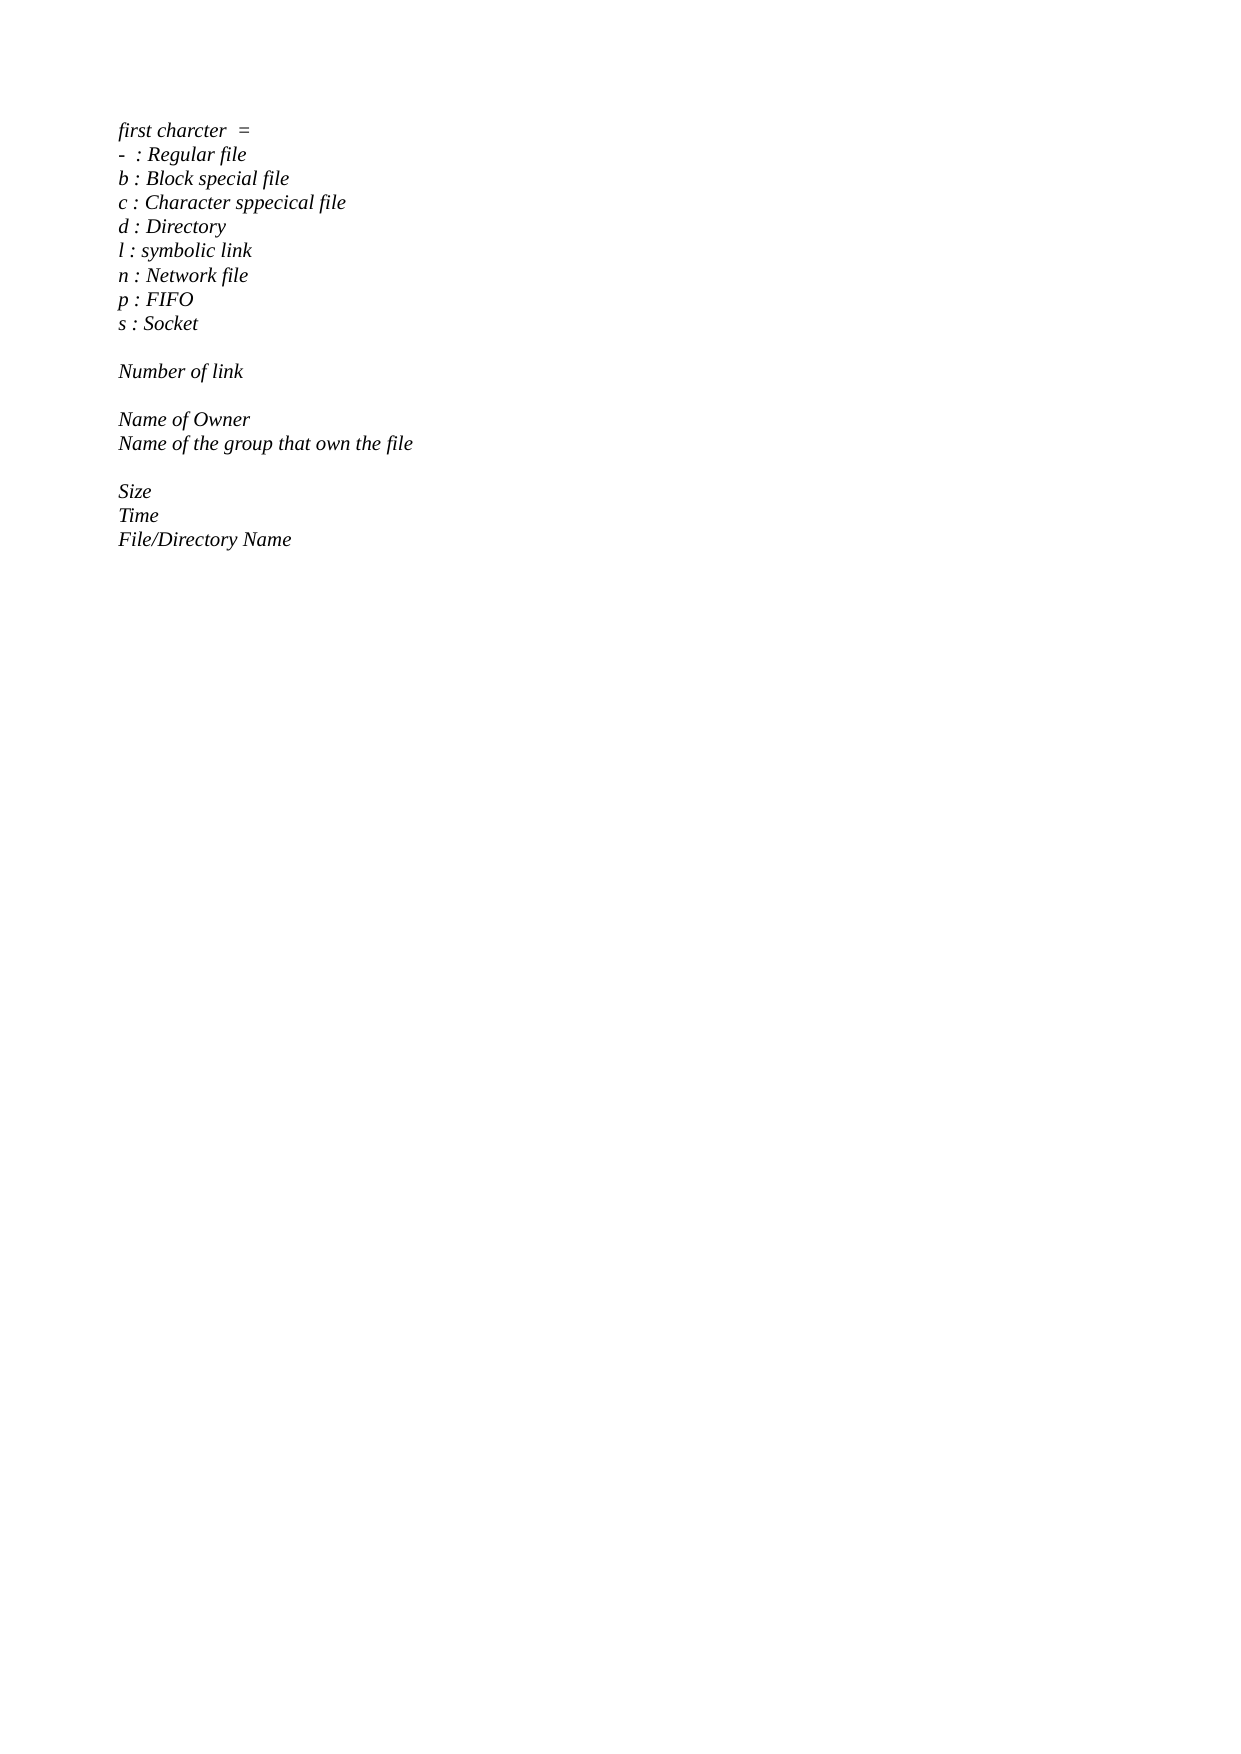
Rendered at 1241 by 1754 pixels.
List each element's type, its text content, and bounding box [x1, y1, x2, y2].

text c : Character sppecical file [118, 190, 1122, 214]
text File/Directory Name [118, 527, 1122, 551]
text Size [118, 479, 1122, 503]
text d : Directory [118, 214, 1122, 238]
text p : FIFO [118, 287, 1122, 311]
text Name of Owner [118, 407, 1122, 431]
text l : symbolic link [118, 238, 1122, 262]
text - : Regular file [118, 142, 1122, 166]
text s : Socket [118, 311, 1122, 335]
text b : Block special file [118, 166, 1122, 190]
text Time [118, 503, 1122, 527]
text first charcter = [118, 118, 1122, 142]
text Name of the group that own the file [118, 431, 1122, 455]
text Number of link [118, 359, 1122, 383]
text n : Network file [118, 262, 1122, 287]
